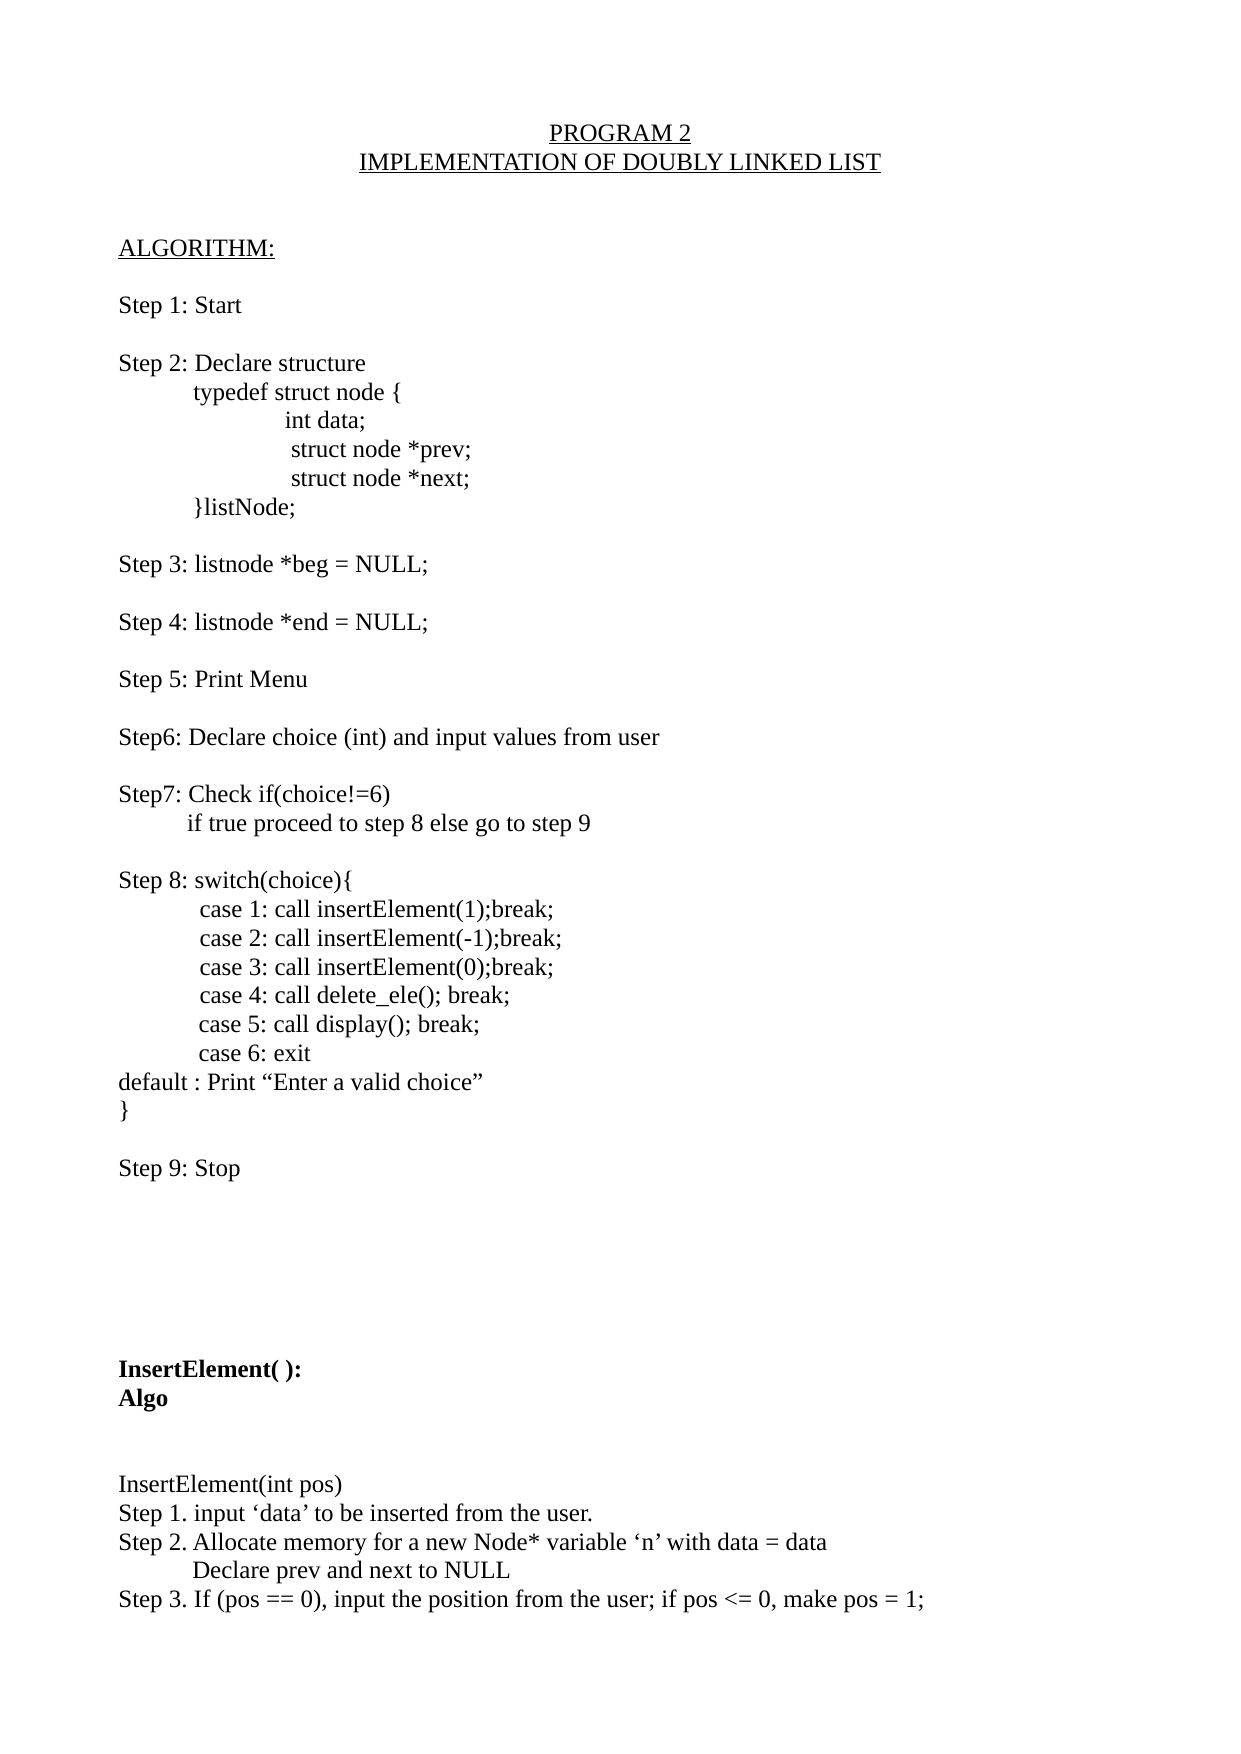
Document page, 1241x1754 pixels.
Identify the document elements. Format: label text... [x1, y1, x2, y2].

text ALGORITHM: [118, 233, 1122, 262]
text } [118, 1096, 1122, 1124]
text }listNode; [118, 492, 1122, 521]
text Step 9: Stop [118, 1153, 1122, 1182]
text case 5: call display(); break; [118, 1009, 1122, 1038]
text Step 8: switch(choice){ [118, 866, 1122, 894]
text struct node *next; [266, 463, 1122, 492]
text Declare prev and next to NULL [118, 1556, 1122, 1584]
text Step 5: Print Menu [118, 664, 1122, 693]
text InsertElement(int pos) [118, 1469, 1122, 1498]
text case 2: call insertElement(-1);break; [118, 923, 1122, 952]
text PROGRAM 2 [118, 118, 1122, 147]
text Step7: Check if(choice!=6) [118, 779, 1122, 808]
text Step 4: listnode *end = NULL; [118, 607, 1122, 636]
text case 6: exit [118, 1038, 1122, 1067]
text case 4: call delete_ele(); break; [118, 981, 1122, 1009]
text int data; [118, 406, 1122, 434]
text IMPLEMENTATION OF DOUBLY LINKED LIST [118, 147, 1122, 176]
text Step 1: Start [118, 291, 1122, 319]
text typedef struct node { [118, 377, 1122, 406]
text Step6: Declare choice (int) and input values from user [118, 722, 1122, 751]
text Step 2: Declare structure [118, 348, 1122, 377]
text default : Print “Enter a valid choice” [118, 1067, 1122, 1096]
text case 3: call insertElement(0);break; [118, 952, 1122, 981]
text Step 3: listnode *beg = NULL; [118, 549, 1122, 578]
text Algo [118, 1383, 1122, 1412]
text struct node *prev; [192, 434, 1122, 463]
text if true proceed to step 8 else go to step 9 [118, 808, 1122, 837]
text Step 3. If (pos == 0), input the position from the user; if pos <= 0, make pos = 1; [118, 1584, 1122, 1613]
text Step 1. input ‘data’ to be inserted from the user. [118, 1498, 1122, 1527]
text InsertElement( ): [118, 1354, 1122, 1383]
text Step 2. Allocate memory for a new Node* variable ‘n’ with data = data [118, 1527, 1122, 1556]
text case 1: call insertElement(1);break; [118, 894, 1122, 923]
